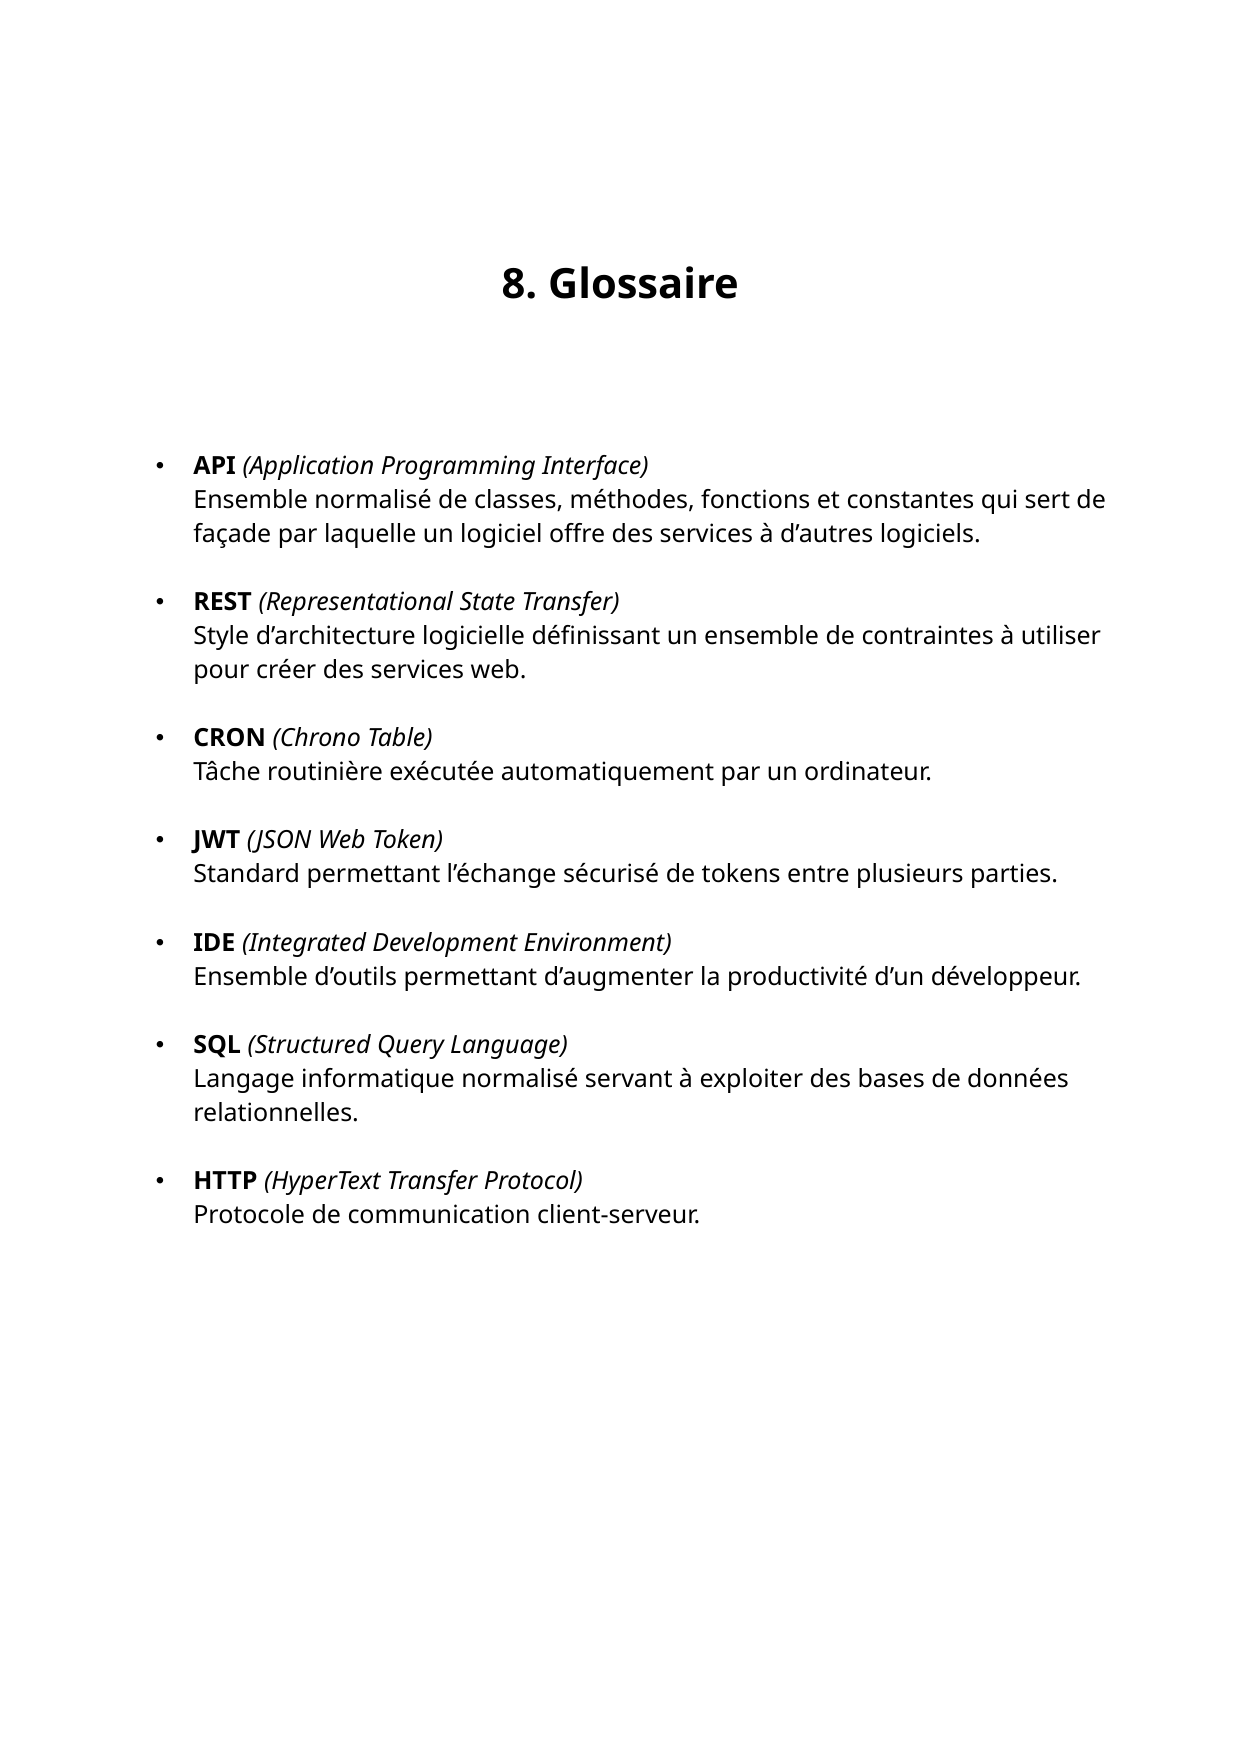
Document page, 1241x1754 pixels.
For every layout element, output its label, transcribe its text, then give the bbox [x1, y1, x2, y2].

list SQL (Structured Query Language) [156, 1026, 1122, 1061]
list Ensemble d’outils permettant d’augmenter la productivité d’un développeur. [156, 958, 1122, 992]
list CRON (Chrono Table) [156, 720, 1122, 754]
list JWT (JSON Web Token) [156, 822, 1122, 856]
list Langage informatique normalisé servant à exploiter des bases de données relationnelles. [156, 1061, 1122, 1129]
list HTTP (HyperText Transfer Protocol) [156, 1163, 1122, 1197]
list IDE (Integrated Development Environment) [156, 924, 1122, 958]
list Tâche routinière exécutée automatiquement par un ordinateur. [156, 754, 1122, 788]
list Protocole de communication client-serveur. [156, 1197, 1122, 1231]
list Ensemble normalisé de classes, méthodes, fonctions et constantes qui sert de façade par laquelle un logiciel offre des services à d’autres logiciels. [156, 481, 1122, 549]
list API (Application Programming Interface) [156, 447, 1122, 481]
text 8. Glossaire [118, 254, 1122, 311]
list Style d’architecture logicielle définissant un ensemble de contraintes à utiliser pour créer des services web. [156, 618, 1122, 686]
list REST (Representational State Transfer) [156, 584, 1122, 618]
list Standard permettant l’échange sécurisé de tokens entre plusieurs parties. [156, 856, 1122, 890]
